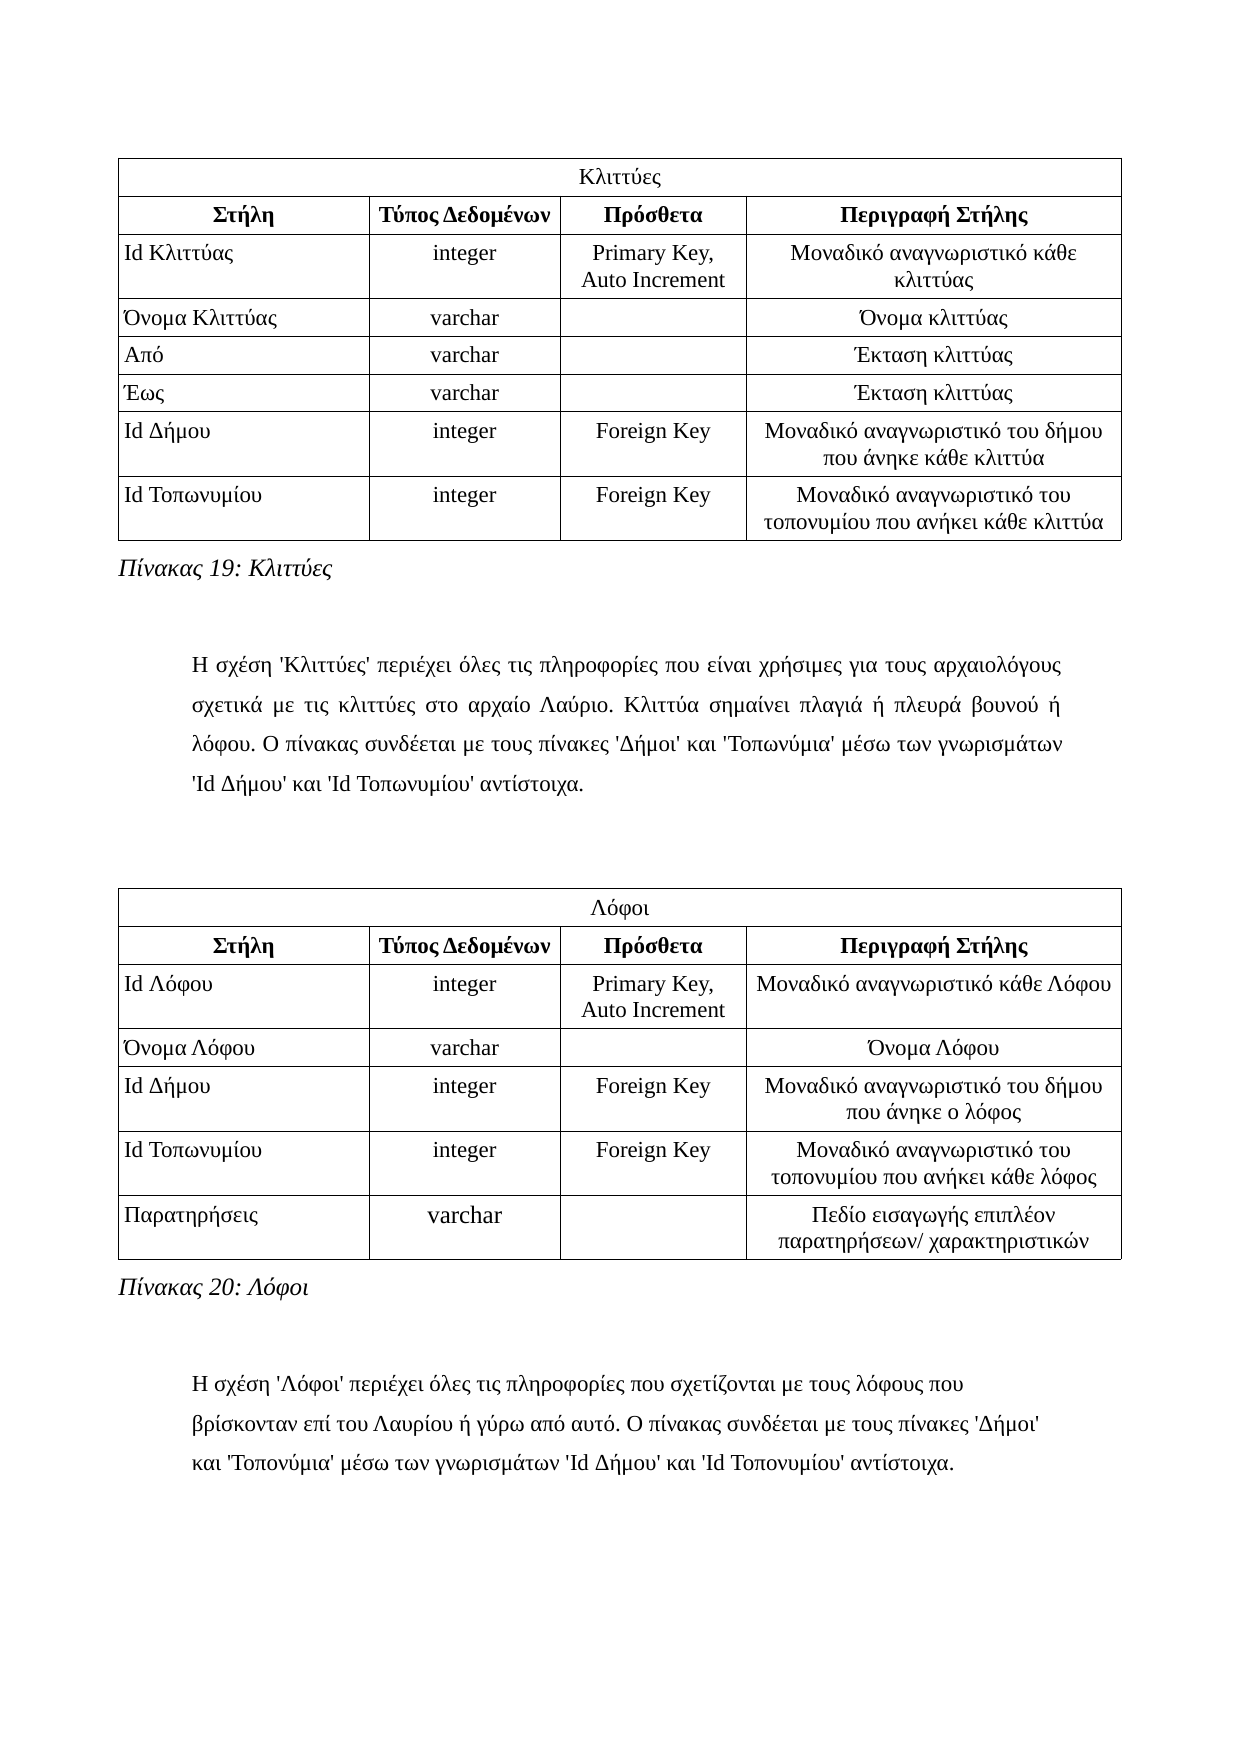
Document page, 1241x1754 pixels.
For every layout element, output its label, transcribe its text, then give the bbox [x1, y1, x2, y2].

table_cell Id Τοπωνυμίου [119, 1132, 369, 1195]
table_cell integer [370, 235, 560, 298]
table_cell Στήλη [119, 927, 369, 964]
table_cell Έκταση κλιττύας [747, 337, 1121, 373]
table_cell Id Τοπωνυμίου [119, 477, 369, 540]
table_cell Έκταση κλιττύας [747, 375, 1121, 411]
table_cell Id Κλιττύας [119, 235, 369, 298]
table_cell integer [370, 477, 560, 540]
table_cell Μοναδικό αναγνωριστικό κάθε Λόφου [747, 965, 1121, 1028]
table_cell Primary Key, Auto Increment [561, 235, 746, 298]
table_cell Στήλη [119, 197, 369, 233]
table_cell integer [370, 1132, 560, 1195]
table_cell Τύπος Δεδομένων [370, 927, 560, 964]
table_cell [561, 1196, 746, 1259]
table_cell varchar [370, 337, 560, 373]
table_cell Όνομα Λόφου [747, 1029, 1121, 1066]
table_cell Περιγραφή Στήλης [747, 197, 1121, 233]
table_cell Όνομα κλιττύας [747, 299, 1121, 336]
table_cell Foreign Key [561, 1067, 746, 1131]
table_cell Μοναδικό αναγνωριστικό του δήμου που άνηκε κάθε κλιττύα [747, 412, 1121, 476]
table_cell Πεδίο εισαγωγής επιπλέον παρατηρήσεων/ χαρακτηριστικών [747, 1196, 1121, 1259]
table_cell Όνομα Κλιττύας [119, 299, 369, 336]
table_cell Id Δήμου [119, 1067, 369, 1131]
table_cell Foreign Key [561, 477, 746, 540]
table_cell varchar [370, 1029, 560, 1066]
table_cell Μοναδικό αναγνωριστικό του δήμου που άνηκε ο λόφος [747, 1067, 1121, 1131]
table_cell integer [370, 1067, 560, 1131]
table_cell Περιγραφή Στήλης [747, 927, 1121, 964]
table_cell [561, 337, 746, 373]
table_cell Παρατηρήσεις [119, 1196, 369, 1259]
table_cell integer [370, 412, 560, 476]
table_cell Πρόσθετα [561, 197, 746, 233]
table_cell Μοναδικό αναγνωριστικό κάθε κλιττύας [747, 235, 1121, 298]
table_cell Primary Key, Auto Increment [561, 965, 746, 1028]
text Η σχέση 'Κλιττύες' περιέχει όλες τις πληροφορίες που είναι χρήσιμες για τους αρχαιολόγους σχετικά με τις κλιττύες στο αρχαίο Λαύριο. Κλιττύα σημαίνει πλαγιά ή πλευρά βουνού ή λόφου. Ο πίνακας συνδέεται με τους πίνακες 'Δήμοι' και 'Τοπωνύμια' μέσω των γνωρισμάτων 'Id Δήμου' και 'Id Τοπωνυμίου' αντίστοιχα. [192, 651, 1063, 796]
table_cell varchar [370, 375, 560, 411]
table_cell [561, 299, 746, 336]
table_cell Τύπος Δεδομένων [370, 197, 560, 233]
table_header Λόφοι [119, 889, 1121, 926]
table_cell Όνομα Λόφου [119, 1029, 369, 1066]
table_cell Μοναδικό αναγνωριστικό του τοπονυμίου που ανήκει κάθε κλιττύα [747, 477, 1121, 540]
table_cell [561, 375, 746, 411]
table_cell varchar [370, 1196, 560, 1259]
text Πίνακας 20: Λόφοι [118, 1272, 1122, 1300]
table_cell Id Λόφου [119, 965, 369, 1028]
table_cell Έως [119, 375, 369, 411]
text Πίνακας 19: Κλιττύες [118, 553, 1122, 581]
table_cell integer [370, 965, 560, 1028]
table_cell Id Δήμου [119, 412, 369, 476]
table_header Κλιττύες [119, 159, 1121, 196]
table_cell Πρόσθετα [561, 927, 746, 964]
table_cell Μοναδικό αναγνωριστικό του τοπονυμίου που ανήκει κάθε λόφος [747, 1132, 1121, 1195]
table_cell Foreign Key [561, 412, 746, 476]
text Η σχέση 'Λόφοι' περιέχει όλες τις πληροφορίες που σχετίζονται με τους λόφους που βρίσκονταν επί του Λαυρίου ή γύρω από αυτό. Ο πίνακας συνδέεται με τους πίνακες 'Δήμοι' και 'Τοπονύμια' μέσω των γνωρισμάτων 'Id Δήμου' και 'Id Τοπονυμίου' αντίστοιχα. [192, 1370, 1063, 1476]
table_cell [561, 1029, 746, 1066]
table_cell Από [119, 337, 369, 373]
table_cell varchar [370, 299, 560, 336]
table_cell Foreign Key [561, 1132, 746, 1195]
